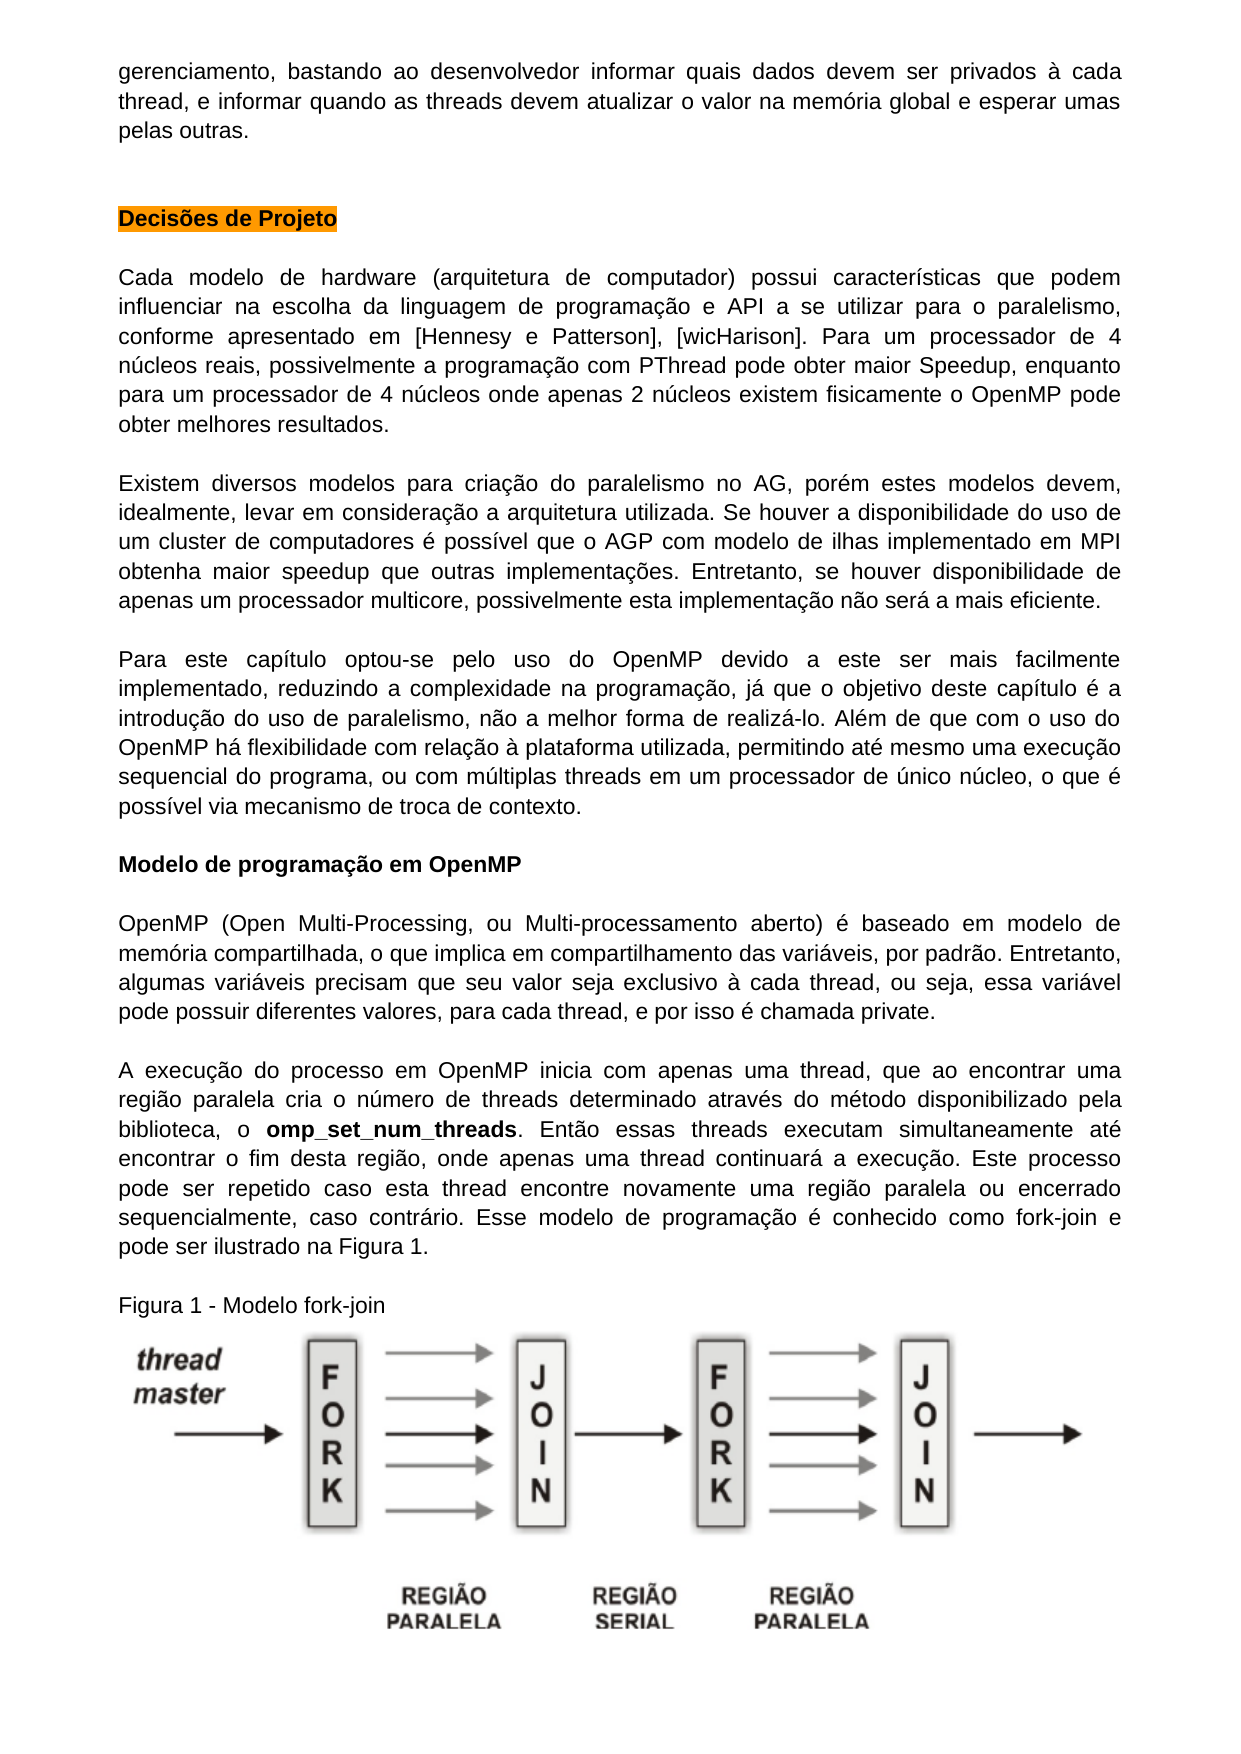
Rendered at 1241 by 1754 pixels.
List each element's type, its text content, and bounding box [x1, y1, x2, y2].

text Figura 1 - Modelo fork-join [118, 1293, 1122, 1318]
text gerenciamento, bastando ao desenvolvedor informar quais dados devem ser privados à cada thread, e informar quando as threads devem atualizar o valor na memória global e esperar umas pelas outras. [118, 59, 1122, 143]
text Decisões de Projeto [118, 206, 1122, 232]
text Modelo de programação em OpenMP [118, 852, 1122, 878]
text Cada modelo de hardware (arquitetura de computador) possui características que podem influenciar na escolha da linguagem de programação e API a se utilizar para o paralelismo, conforme apresentado em [Hennesy e Patterson], [wicHarison]. Para um processador de 4 núcleos reais, possivelmente a programação com PThread pode obter maior Speedup, enquanto para um processador de 4 núcleos onde apenas 2 núcleos existem fisicamente o OpenMP pode obter melhores resultados. [118, 265, 1122, 437]
text OpenMP (Open Multi-Processing, ou Multi-processamento aberto) é baseado em modelo de memória compartilhada, o que implica em compartilhamento das variáveis, por padrão. Entretanto, algumas variáveis precisam que seu valor seja exclusivo à cada thread, ou seja, essa variável pode possuir diferentes valores, para cada thread, e por isso é chamada private. [118, 911, 1122, 1025]
text Existem diversos modelos para criação do paralelismo no AG, porém estes modelos devem, idealmente, levar em consideração a arquitetura utilizada. Se houver a disponibilidade do uso de um cluster de computadores é possível que o AGP com modelo de ilhas implementado em MPI obtenha maior speedup que outras implementações. Entretanto, se houver disponibilidade de apenas um processador multicore, possivelmente esta implementação não será a mais eficiente. [118, 470, 1122, 613]
picture [118, 1322, 1123, 1640]
text A execução do processo em OpenMP inicia com apenas uma thread, que ao encontrar uma região paralela cria o número de threads determinado através do método disponibilizado pela biblioteca, o omp_set_num_threads. Então essas threads executam simultaneamente até encontrar o fim desta região, onde apenas uma thread continuará a execução. Este processo pode ser repetido caso esta thread encontre novamente uma região paralela ou encerrado sequencialmente, caso contrário. Esse modelo de programação é conhecido como fork-join e pode ser ilustrado na Figura 1. [118, 1058, 1122, 1260]
text Para este capítulo optou-se pelo uso do OpenMP devido a este ser mais facilmente implementado, reduzindo a complexidade na programação, já que o objetivo deste capítulo é a introdução do uso de paralelismo, não a melhor forma de realizá-lo. Além de que com o uso do OpenMP há flexibilidade com relação à plataforma utilizada, permitindo até mesmo uma execução sequencial do programa, ou com múltiplas threads em um processador de único núcleo, o que é possível via mecanismo de troca de contexto. [118, 647, 1122, 819]
